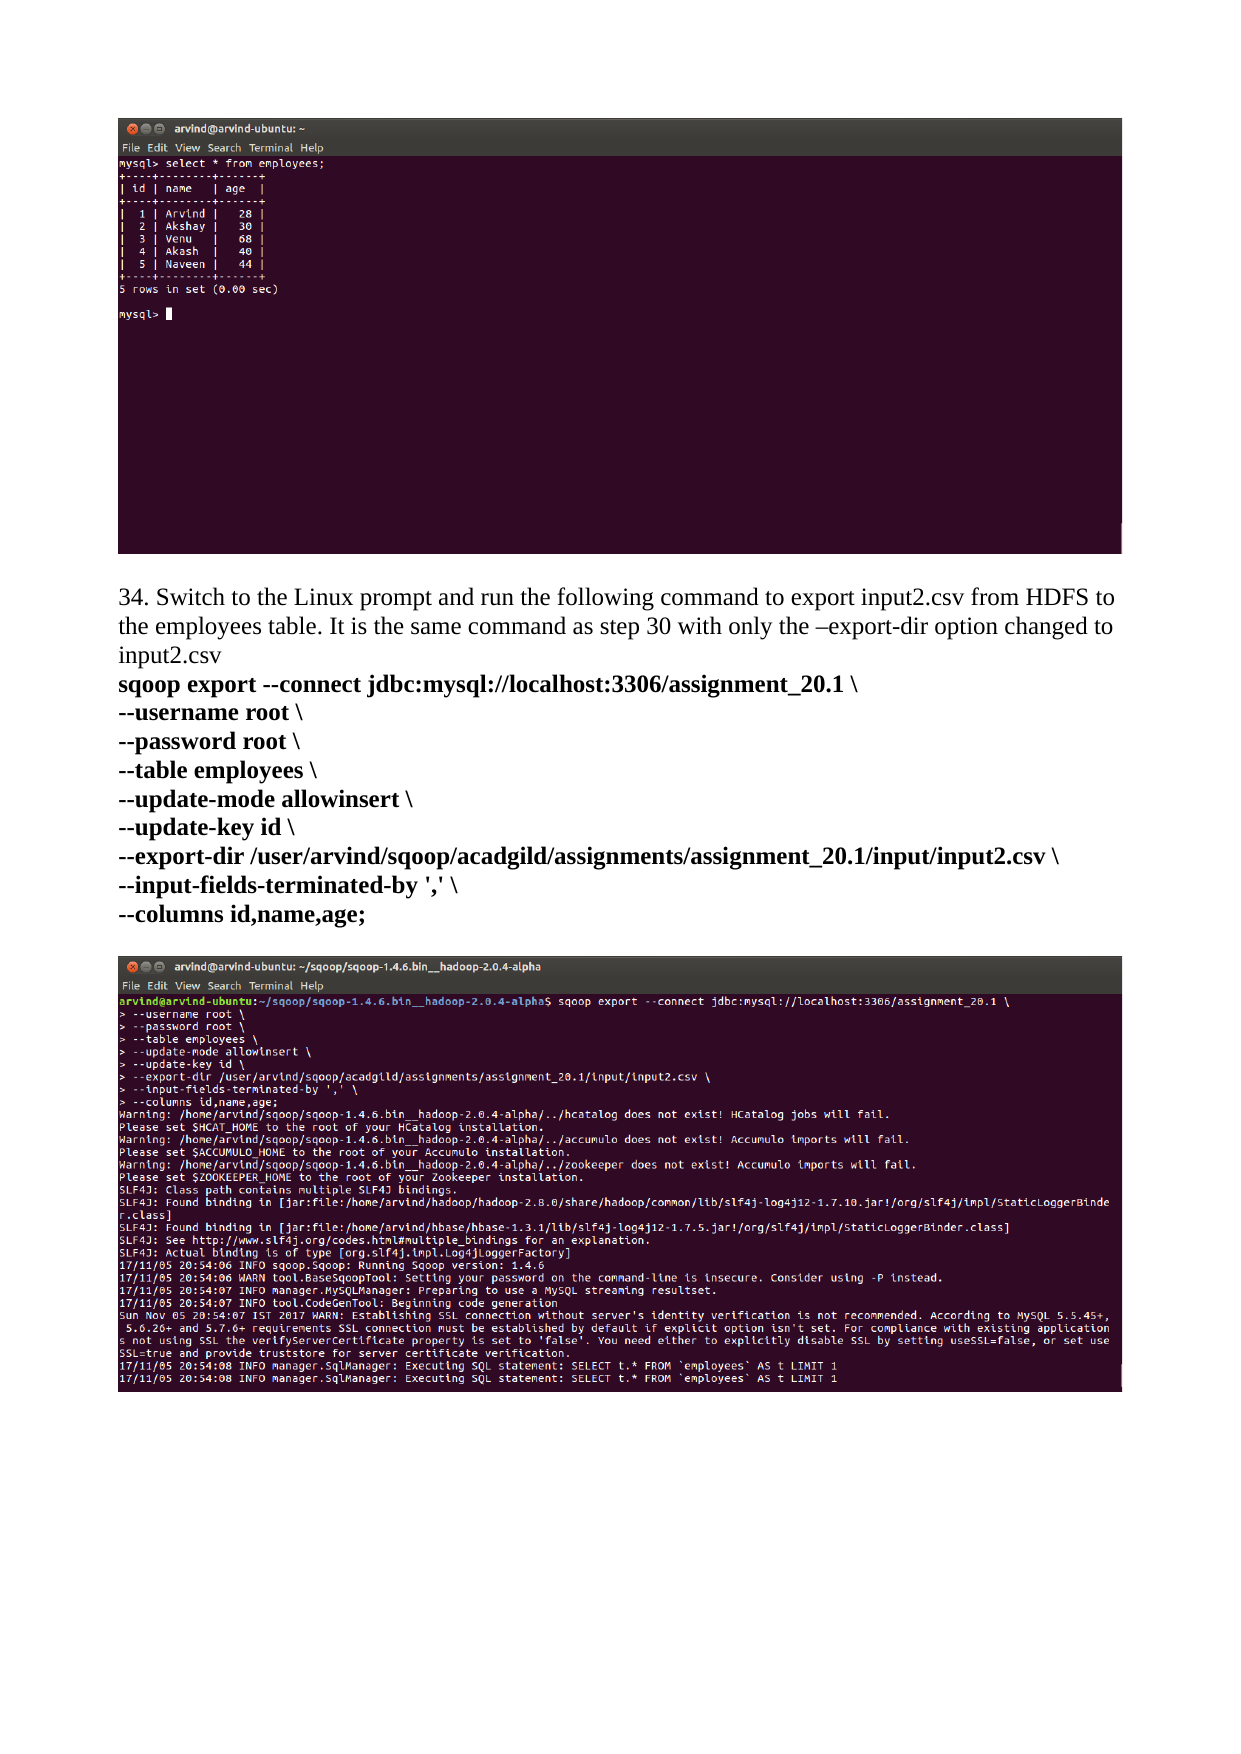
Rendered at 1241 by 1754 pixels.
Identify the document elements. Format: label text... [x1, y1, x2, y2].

text --update-mode allowinsert \ [118, 784, 1122, 812]
text 34. Switch to the Linux prompt and run the following command to export input2.csv from HDFS to the employees table. It is the same command as step 30 with only the –export-dir option changed to input2.csv [118, 582, 1122, 669]
text --password root \ [118, 726, 1122, 755]
text --update-key id \ [118, 812, 1122, 841]
text sqoop export --connect jdbc:mysql://localhost:3306/assignment_20.1 \ [118, 669, 1122, 697]
text --columns id,name,age; [118, 899, 1122, 927]
text --export-dir /user/arvind/sqoop/acadgild/assignments/assignment_20.1/input/input2.csv \ [118, 841, 1122, 870]
picture [118, 118, 1123, 554]
text --table employees \ [118, 755, 1122, 784]
text --input-fields-terminated-by ',' \ [118, 870, 1122, 899]
text --username root \ [118, 697, 1122, 726]
picture [118, 956, 1123, 1392]
